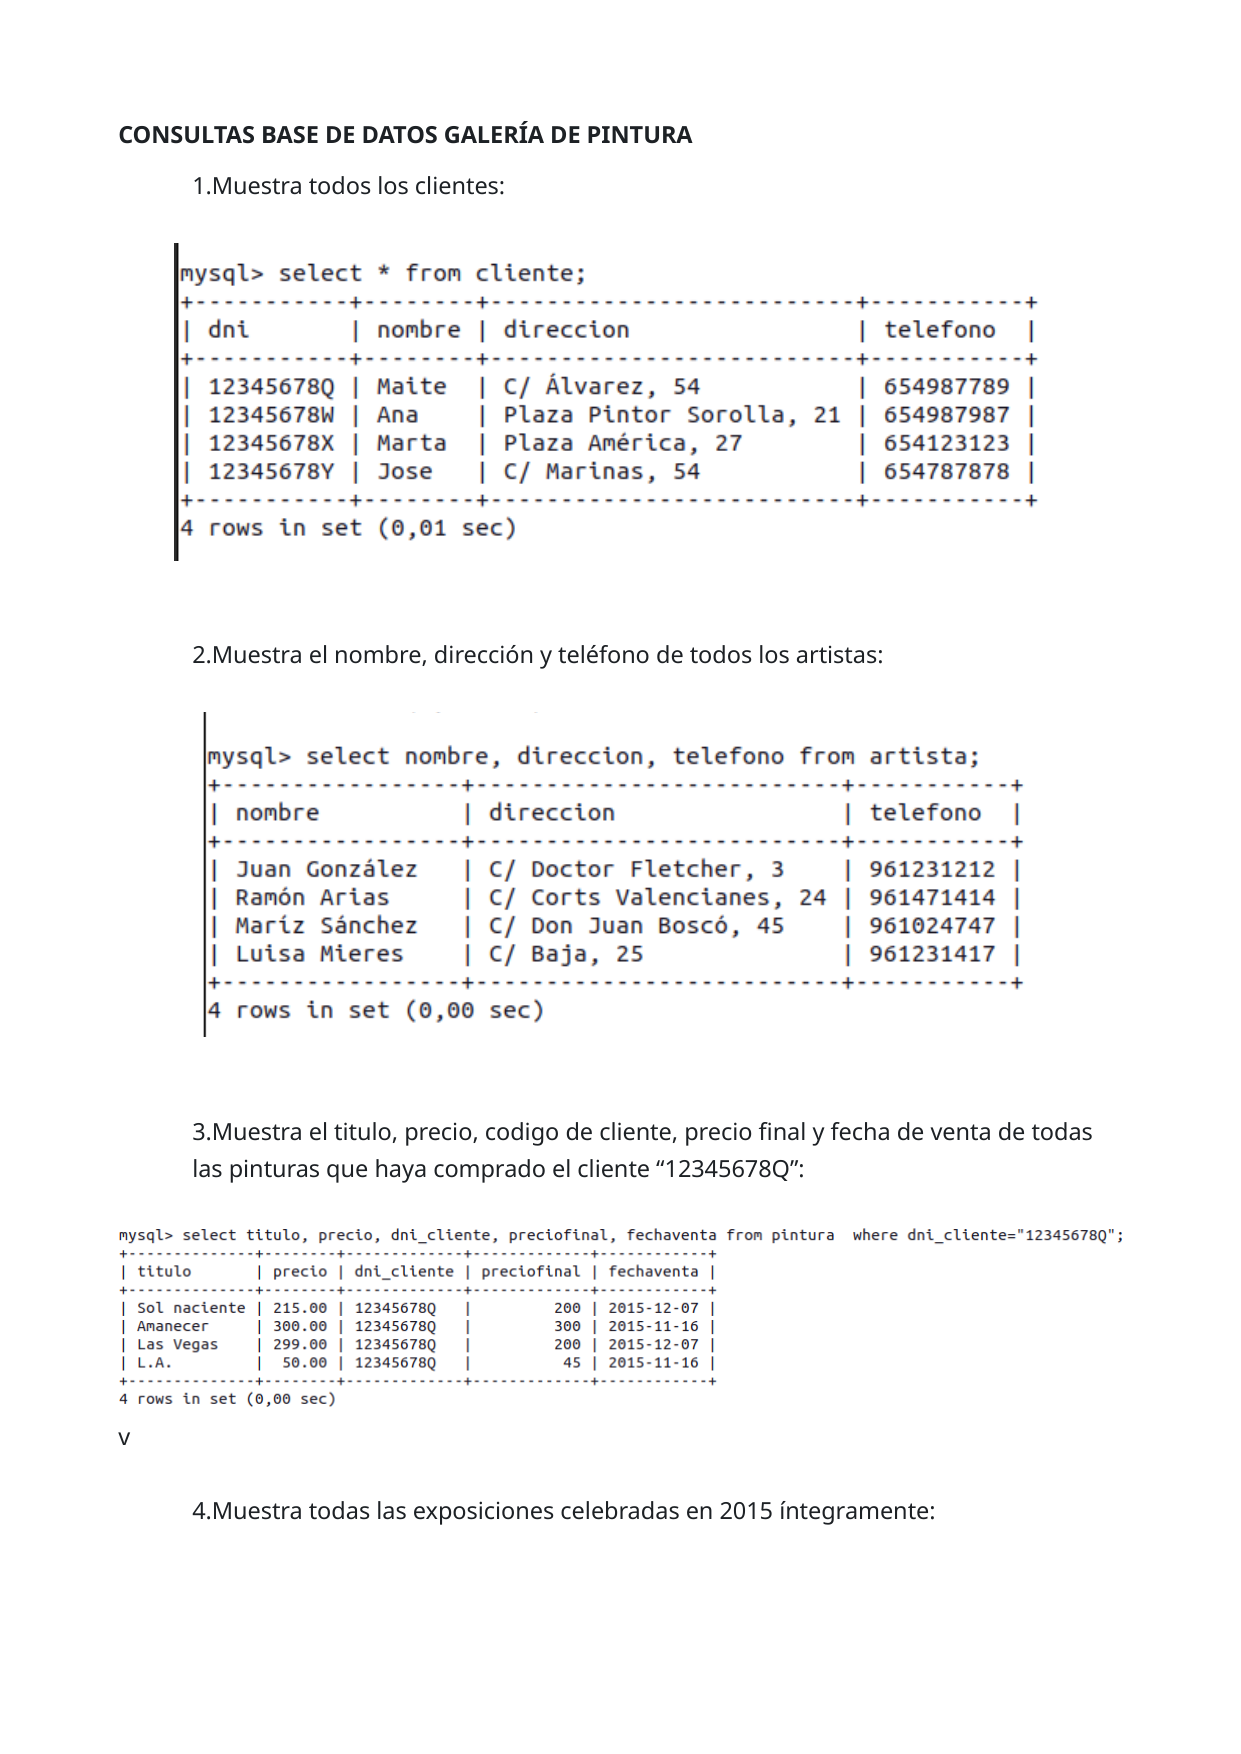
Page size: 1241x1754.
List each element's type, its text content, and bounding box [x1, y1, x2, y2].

picture [174, 243, 1067, 561]
picture [203, 712, 1037, 1037]
list Muestra el titulo, precio, codigo de cliente, precio final y fecha de venta de todas las pinturas que haya comprado el cliente “12345678Q”: [118, 1115, 1122, 1184]
text CONSULTAS BASE DE DATOS GALERÍA DE PINTURA [118, 118, 1122, 150]
list Muestra todos los clientes: [118, 169, 1122, 201]
picture [118, 1225, 1123, 1416]
list Muestra el nombre, dirección y teléfono de todos los artistas: [118, 638, 1122, 671]
list Muestra todas las exposiciones celebradas en 2015 íntegramente: [118, 1494, 1122, 1526]
text v [118, 1416, 1122, 1453]
